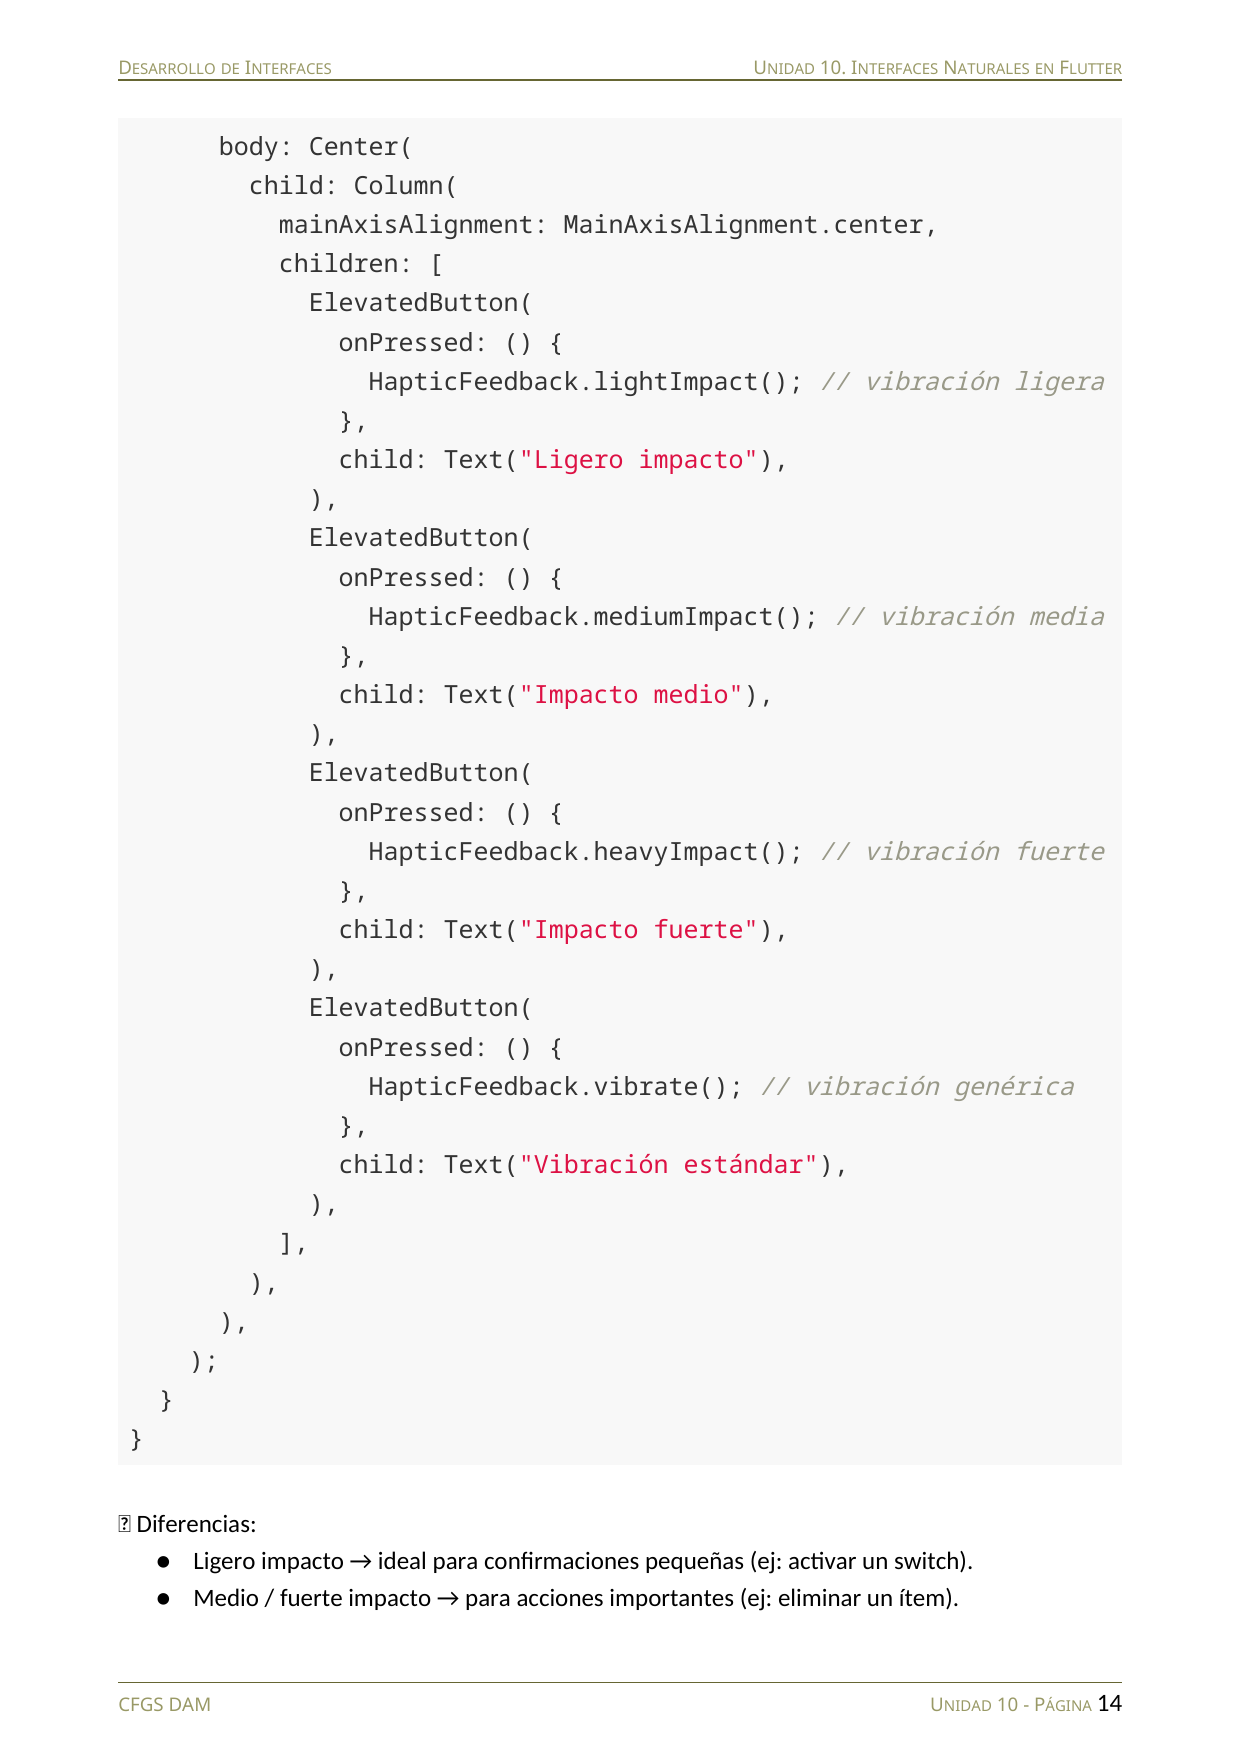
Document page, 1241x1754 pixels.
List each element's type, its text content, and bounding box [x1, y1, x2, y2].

list Ligero impacto → ideal para confirmaciones pequeñas (ej: activar un switch). [156, 1545, 1122, 1576]
list Medio / fuerte impacto → para acciones importantes (ej: eliminar un ítem). [156, 1582, 1122, 1613]
table_header body: Center( child: Column( mainAxisAlignment: MainAxisAlignment.center, children: [ ElevatedButton( onPressed: () { HapticFeedback.lightImpact(); // vibración ligera }, child: Text("Ligero impacto"), ), ElevatedButton( onPressed: () { HapticFeedback.mediumImpact(); // vibración media }, child: Text("Impacto medio"), ), ElevatedButton( onPressed: () { HapticFeedback.heavyImpact(); // vibración fuerte }, child: Text("Impacto fuerte"), ), ElevatedButton( onPressed: () { HapticFeedback.vibrate(); // vibración genérica }, child: Text("Vibración estándar"), ), ], ), ), ); } } [118, 118, 1122, 1465]
text 📌 Diferencias: [118, 1508, 1122, 1539]
